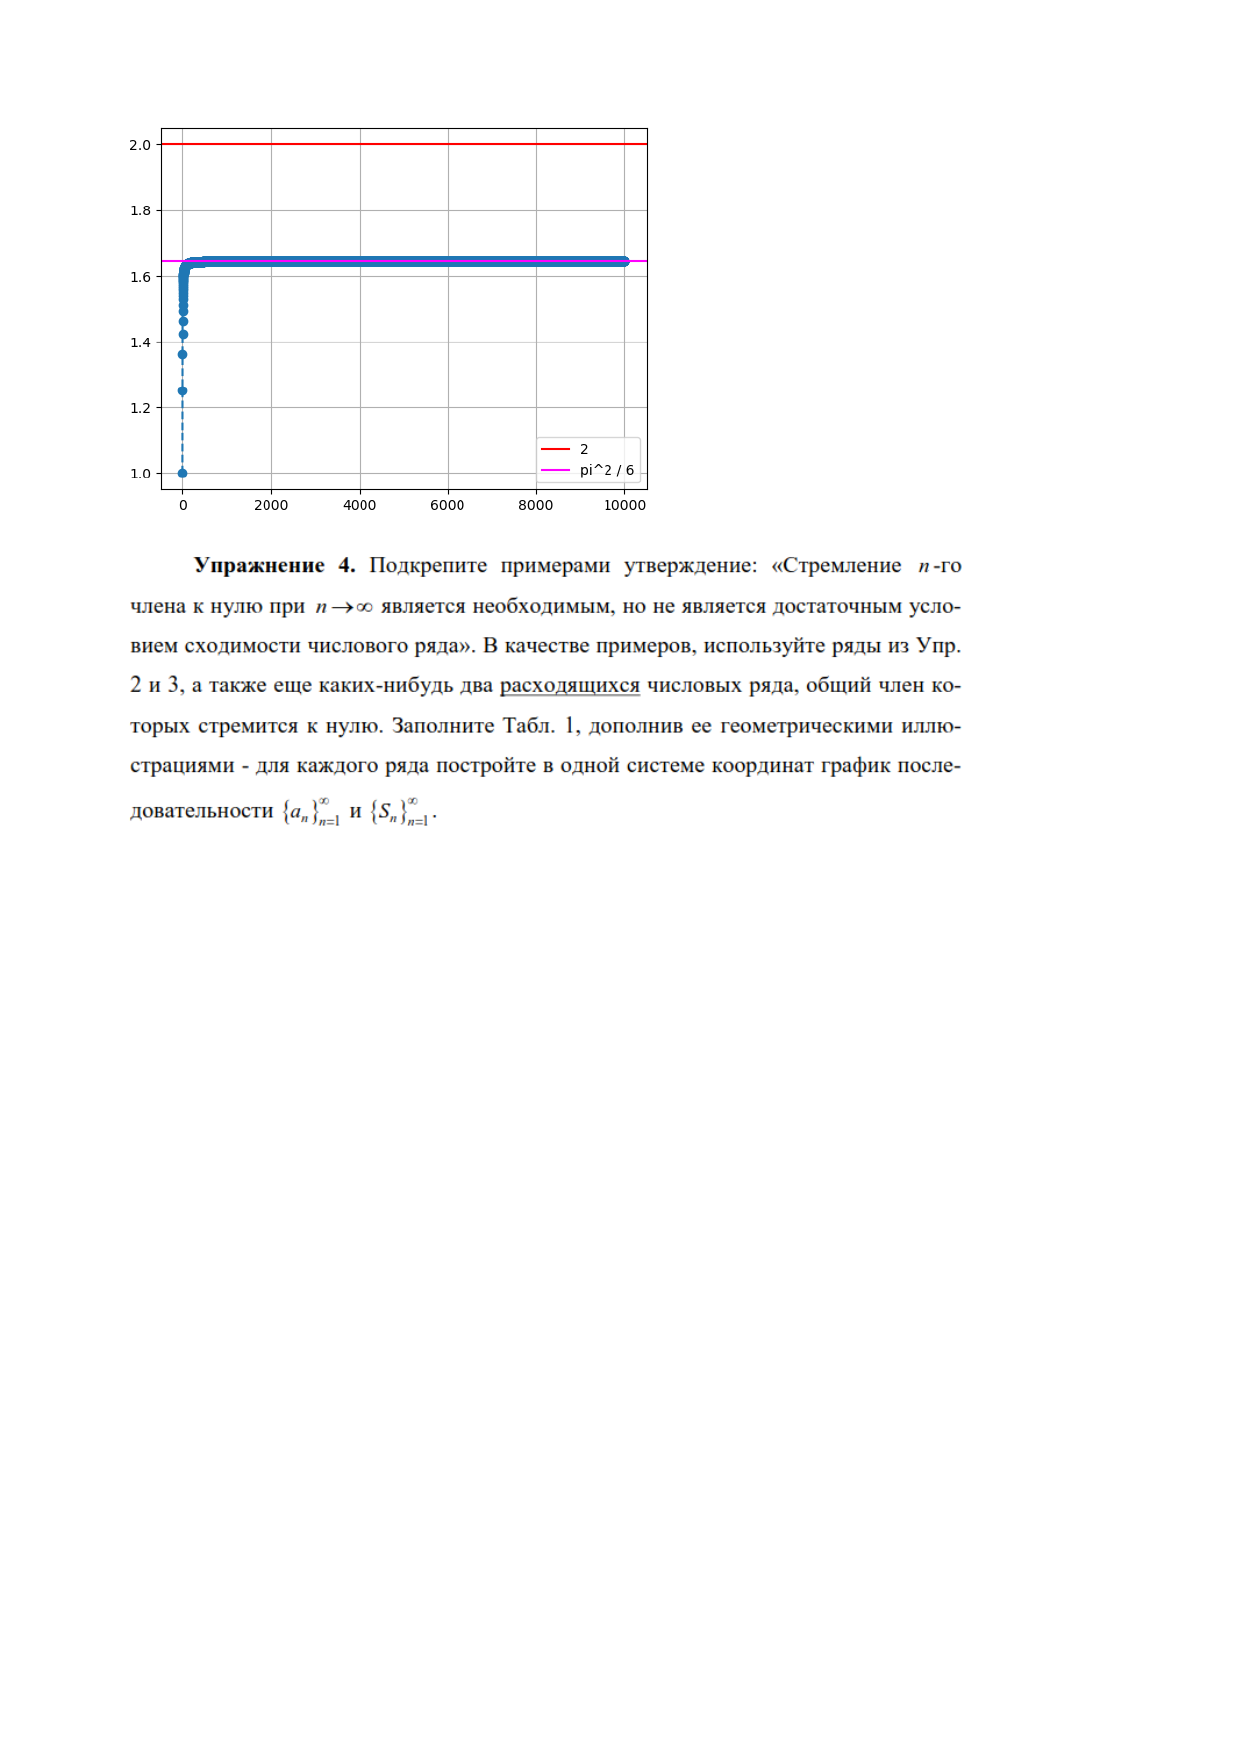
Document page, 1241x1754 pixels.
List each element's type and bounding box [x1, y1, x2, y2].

picture [121, 549, 971, 828]
picture [120, 118, 654, 522]
